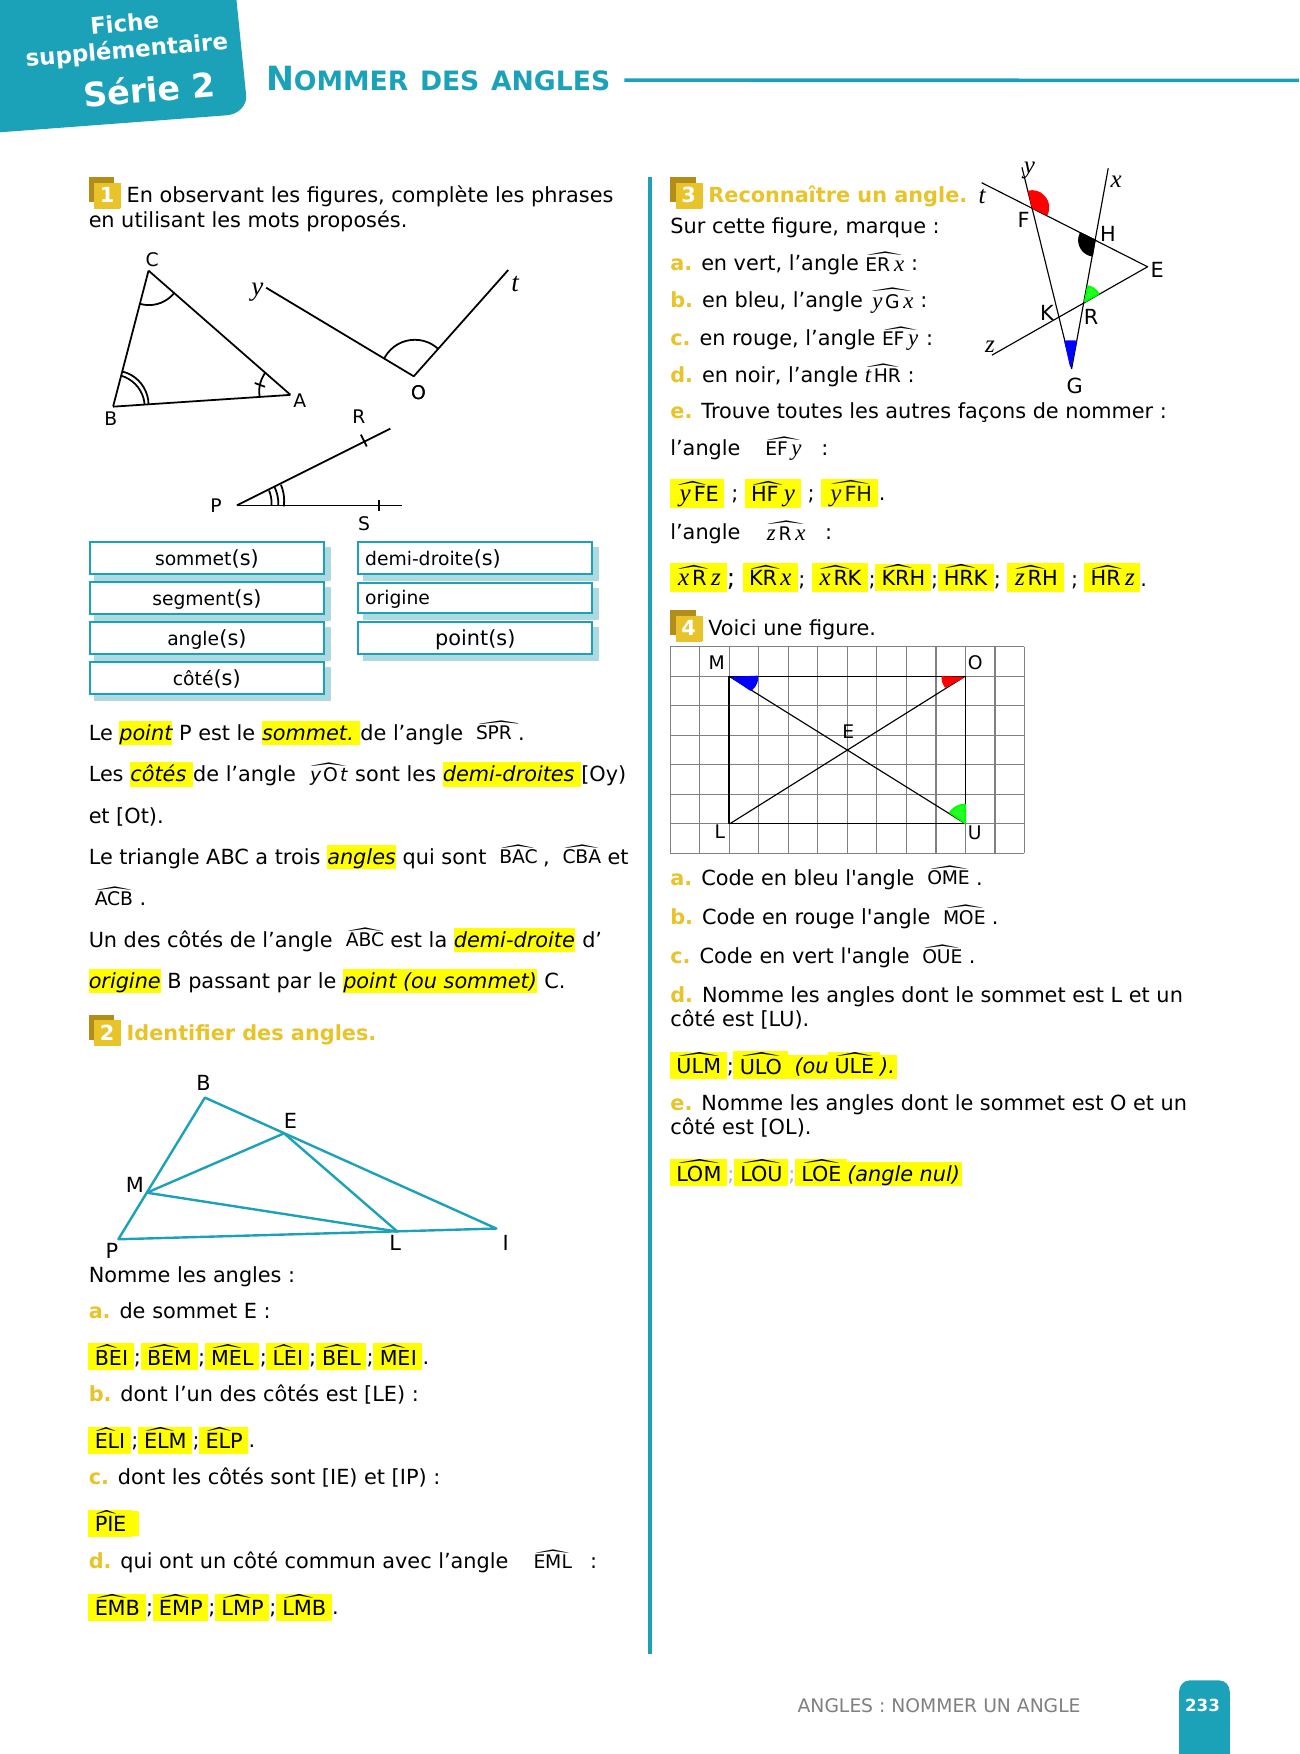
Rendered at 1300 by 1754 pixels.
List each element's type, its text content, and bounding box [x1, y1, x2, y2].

list Code en bleu l'angle . [670, 865, 1211, 893]
subtitle Sur cette figure, marque : [1097, 214, 1205, 238]
subtitle Identifier des angles. [88, 1014, 629, 1046]
text angle(s) [97, 626, 317, 650]
list en vert, l’angle: [1118, 250, 1211, 276]
list ;;;. [88, 1585, 629, 1621]
subtitle Reconnaître un angle. [696, 177, 1030, 208]
list en vert, l’angle: [670, 250, 1047, 276]
list en vert, l’angle: [1044, 250, 1091, 276]
list en bleu, l’angle: [670, 287, 1057, 313]
subtitle Reconnaître un angle. [1026, 177, 1105, 208]
subtitle Nomme les angles : [88, 1263, 623, 1287]
text Un des côtés de l’angle est la demi-droite d’ origine B passant par le point (ou sommet) C. [88, 914, 629, 997]
text point(s) [365, 626, 585, 650]
list ; ; ;;; ; . [670, 557, 1211, 592]
subtitle Sur cette figure, marque : [1035, 214, 1079, 238]
list [1076, 324, 1211, 350]
list [1083, 287, 1211, 313]
text côté(s) [97, 666, 317, 690]
text demi-droite(s) [365, 546, 585, 570]
text sommet(s) [97, 546, 317, 570]
list ;;;;;. [88, 1335, 629, 1370]
text l’angle : [670, 519, 1211, 545]
list en rouge, l’angle: [670, 324, 1043, 350]
list Trouve toutes les autres façons de nommer : [670, 399, 1211, 423]
list Nomme les angles dont le sommet est L et un côté est [LU). [670, 983, 1211, 1032]
list ; (ou). [670, 1043, 1211, 1079]
subtitle En observant les figures, complète les phrases en utilisant les mots proposés. [88, 177, 629, 232]
list [1053, 287, 1085, 313]
list ;;(angle nul) [670, 1151, 1211, 1186]
text Les côtés de l’angle sont les demi-droites [Oy) et [Ot). [88, 749, 629, 831]
text segment(s) [97, 586, 317, 610]
subtitle Reconnaître un angle. [1102, 177, 1211, 208]
list ; ; . [670, 472, 1211, 508]
text Le point P est le sommet. de l’angle . [88, 707, 629, 749]
list Nomme les angles dont le sommet est O et un côté est [OL). [670, 1091, 1211, 1139]
text l’angle : [670, 435, 1211, 460]
list ;;. [88, 1418, 629, 1454]
list en noir, l’angle: [670, 362, 1211, 387]
subtitle Sur cette figure, marque : [670, 214, 1038, 238]
list Code en rouge l'angle . [670, 904, 1211, 932]
text origine [365, 587, 585, 608]
list [1004, 324, 1065, 350]
list dont l’un des côtés est [LE) : [88, 1382, 629, 1406]
list dont les côtés sont [IE) et [IP) : [88, 1465, 629, 1490]
list Code en vert l'angle . [670, 944, 1211, 971]
subtitle Voici une figure. [696, 610, 1211, 641]
list qui ont un côté commun avec l’angle : [88, 1549, 629, 1573]
list de sommet E : [88, 1299, 629, 1323]
text Le triangle ABC a trois angles qui sont , et . [88, 831, 629, 914]
subtitle Sur cette figure, marque : [1048, 214, 1099, 238]
list en vert, l’angle: [1090, 250, 1144, 276]
